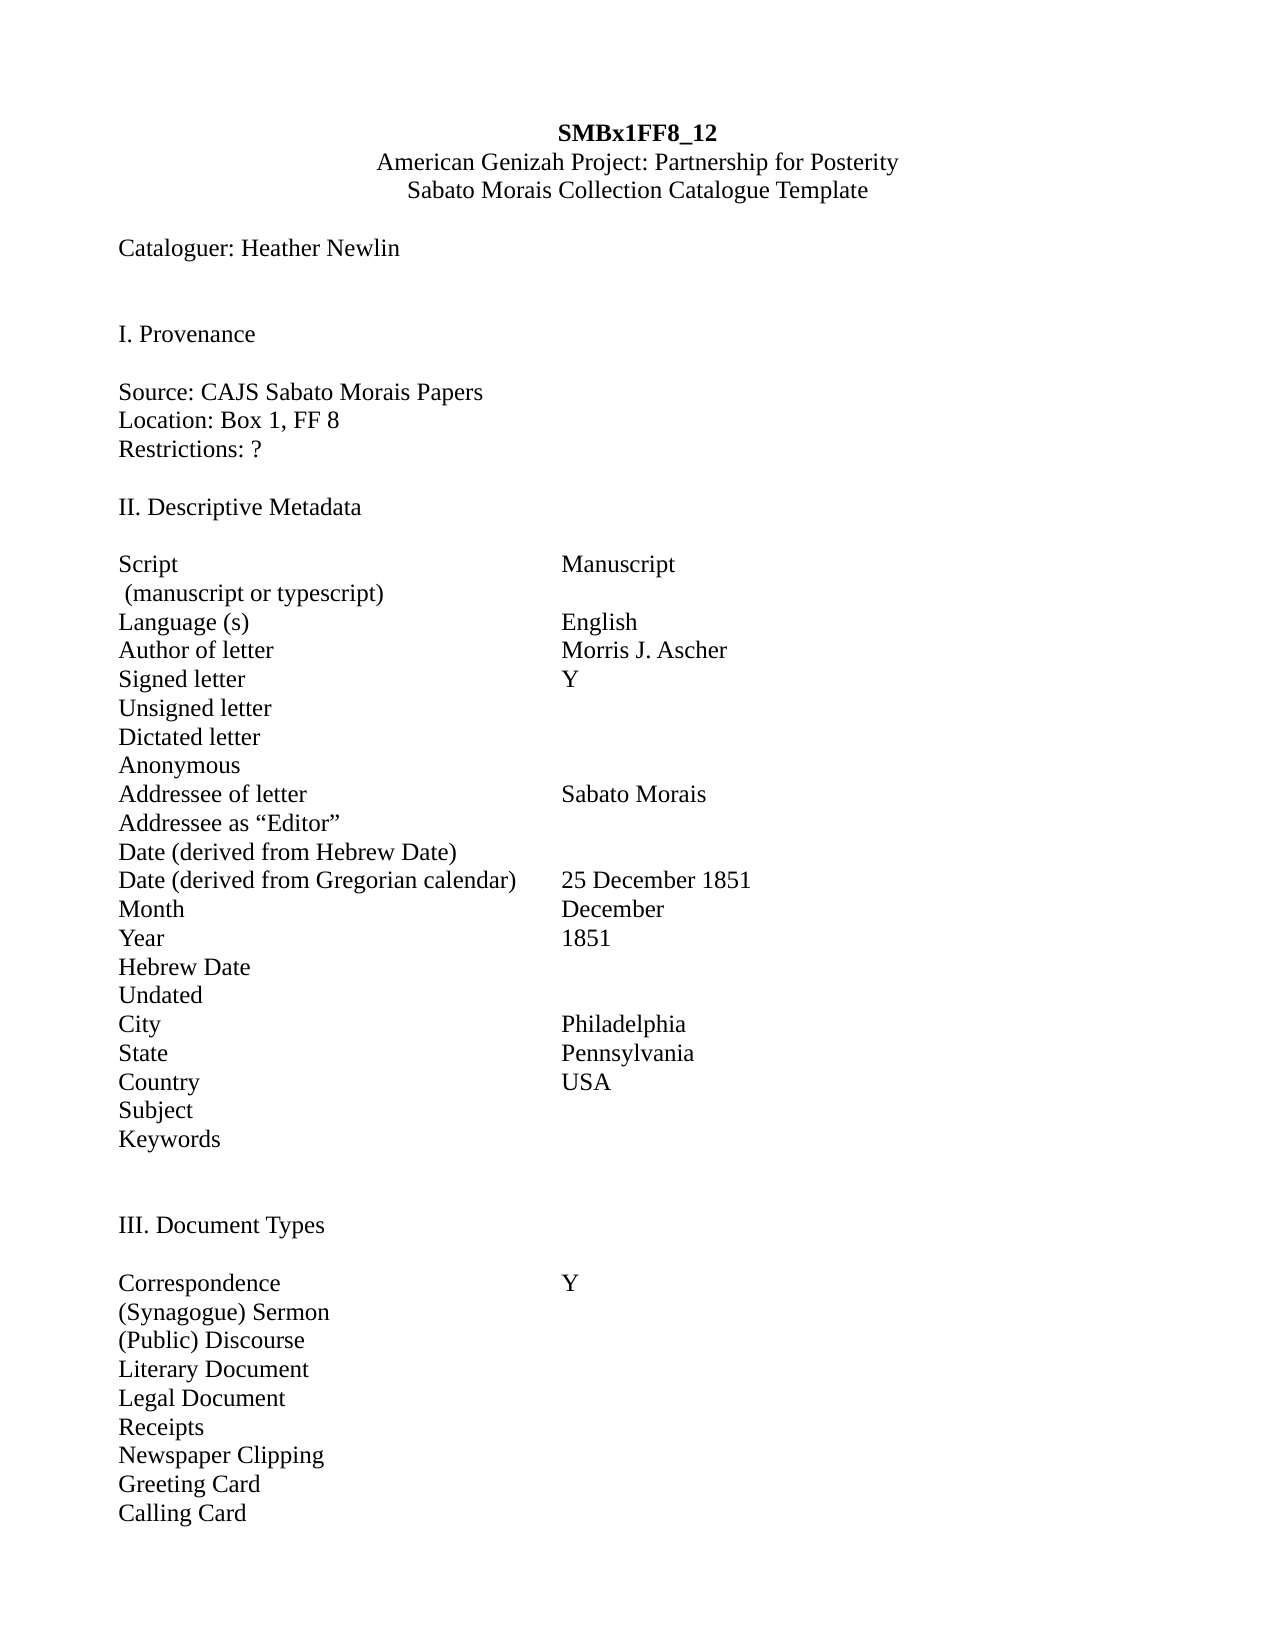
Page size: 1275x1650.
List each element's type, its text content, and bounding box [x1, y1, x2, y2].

text Sabato Morais Collection Catalogue Template [118, 176, 1157, 204]
text Anonymous [118, 751, 1157, 779]
text Addressee of letter Sabato Morais [118, 779, 1157, 808]
text Literary Document [118, 1354, 1157, 1383]
text (manuscript or typescript) [118, 578, 1157, 607]
text Greeting Card [118, 1469, 1157, 1498]
text Restrictions: ? [118, 434, 1157, 463]
text Location: Box 1, FF 8 [118, 406, 1157, 434]
text Undated [118, 981, 1157, 1009]
text Source: CAJS Sabato Morais Papers [118, 377, 1157, 406]
text (Synagogue) Sermon [118, 1297, 1157, 1326]
text State Pennsylvania [118, 1038, 1157, 1067]
text Receipts [118, 1412, 1157, 1441]
text I. Provenance [118, 319, 1157, 348]
text Date (derived from Gregorian calendar) 25 December 1851 [118, 866, 1157, 894]
text Language (s) English [118, 607, 1157, 636]
text Signed letter Y [118, 664, 1157, 693]
text Subject [118, 1096, 1157, 1124]
text Unsigned letter [118, 693, 1157, 722]
text City Philadelphia [118, 1009, 1157, 1038]
text Dictated letter [118, 722, 1157, 751]
text Addressee as “Editor” [118, 808, 1157, 837]
text Hebrew Date [118, 952, 1157, 981]
text Correspondence Y [118, 1268, 1157, 1297]
text III. Document Types [118, 1211, 1157, 1239]
text SMBx1FF8_12 [118, 118, 1157, 147]
text Script Manuscript [118, 549, 1157, 578]
text Newspaper Clipping [118, 1441, 1157, 1469]
text Date (derived from Hebrew Date) [118, 837, 1157, 866]
text Keywords [118, 1124, 1157, 1153]
text Calling Card [118, 1498, 1157, 1527]
text Country USA [118, 1067, 1157, 1096]
text Year 1851 [118, 923, 1157, 952]
text Author of letter Morris J. Ascher [118, 636, 1157, 664]
text Month December [118, 894, 1157, 923]
text Legal Document [118, 1383, 1157, 1412]
text American Genizah Project: Partnership for Posterity [118, 147, 1157, 176]
text Cataloguer: Heather Newlin [118, 233, 1157, 262]
text (Public) Discourse [118, 1326, 1157, 1354]
text II. Descriptive Metadata [118, 492, 1157, 521]
